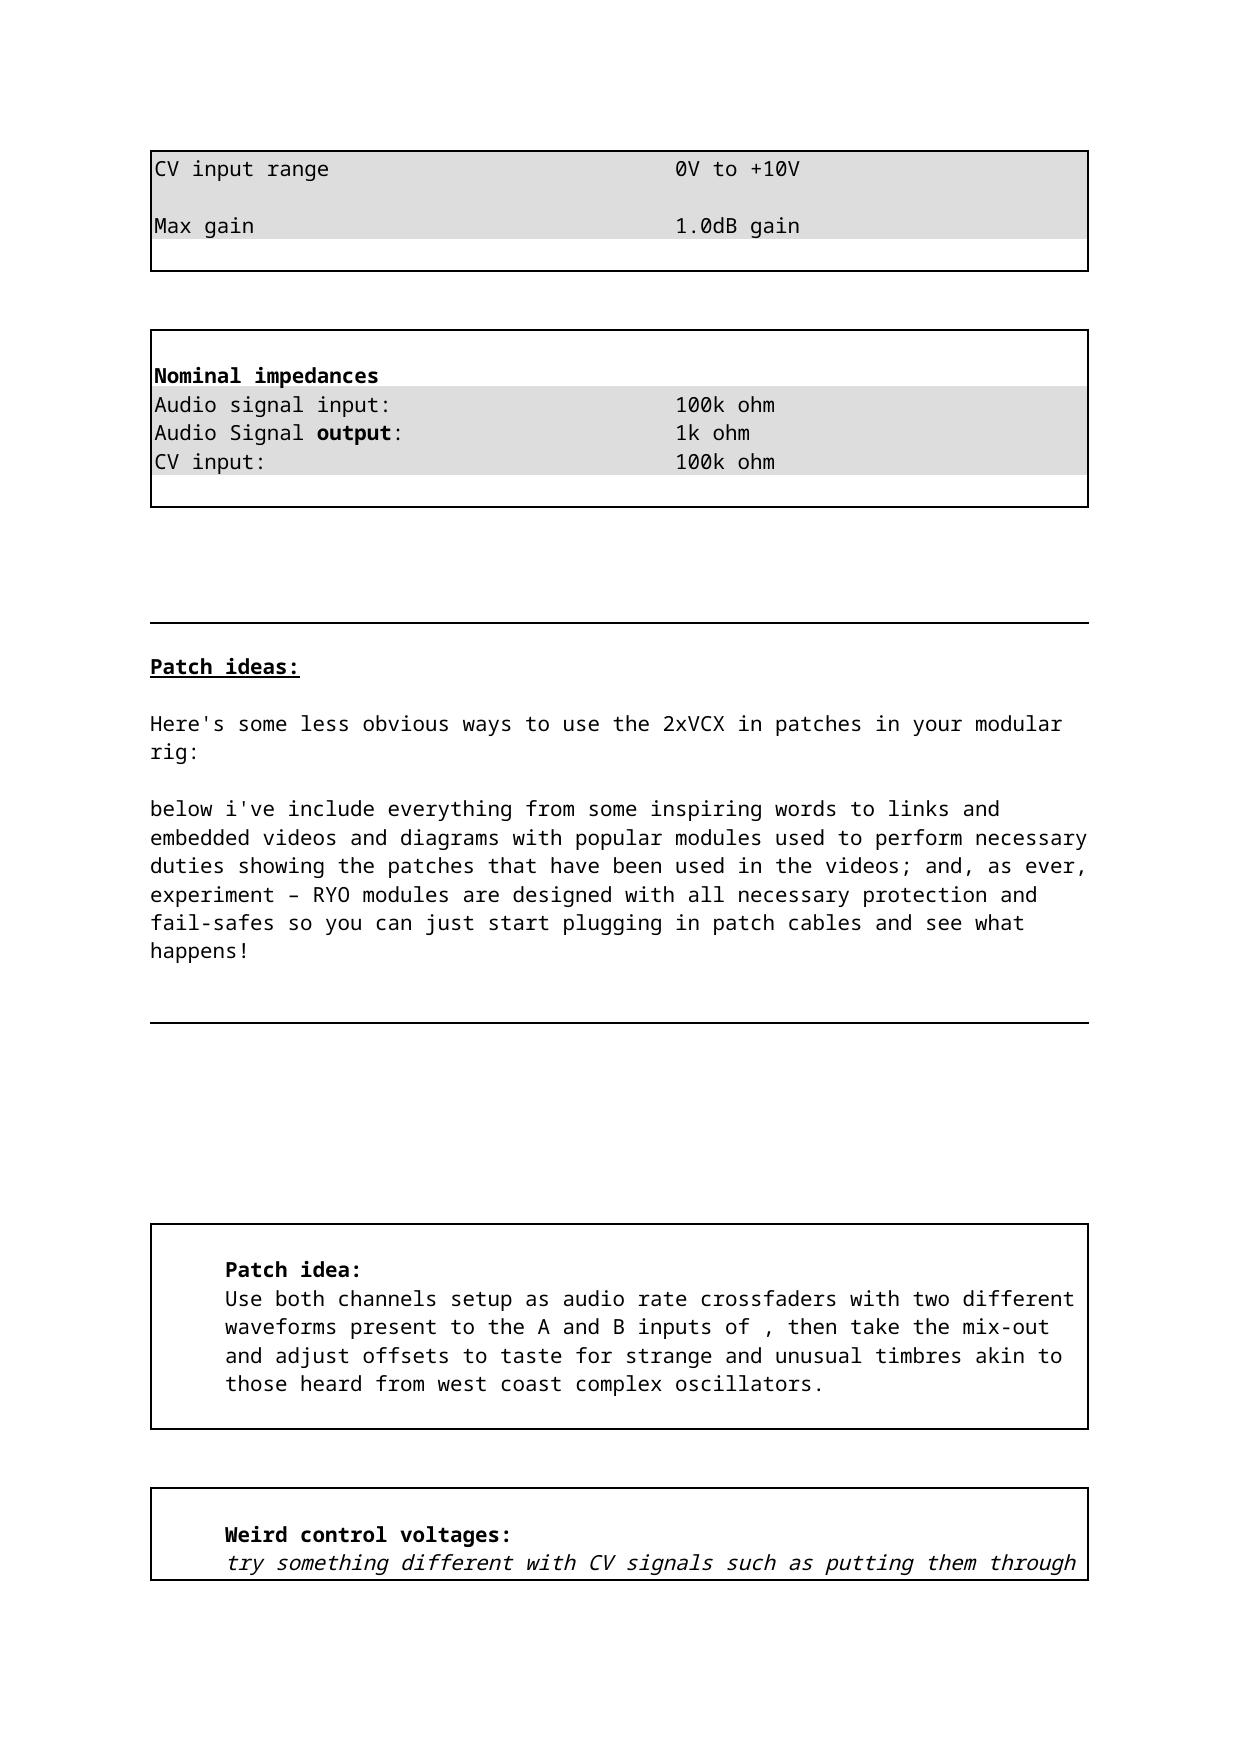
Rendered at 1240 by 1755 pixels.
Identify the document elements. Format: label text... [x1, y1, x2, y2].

text below i've include everything from some inspiring words to links and embedded videos and diagrams with popular modules used to perform necessary duties showing the patches that have been used in the videos; and, as ever, experiment – RYO modules are designed with all necessary protection and fail-safes so you can just start plugging in patch cables and see what happens! [150, 794, 1089, 965]
text Here's some less obvious ways to use the 2xVCX in patches in your modular rig: [150, 709, 1089, 766]
text CV input: 100k ohm [152, 443, 1087, 475]
text Nominal impedances [152, 357, 1087, 386]
text Patch idea: [152, 1251, 1087, 1280]
text Use both channels setup as audio rate crossfaders with two different waveforms present to the A and B inputs of , then take the mix-out and adjust offsets to taste for strange and unusual timbres akin to those heard from west coast complex oscillators. [152, 1280, 1087, 1398]
text Weird control voltages: [152, 1516, 1087, 1544]
text Patch ideas: [150, 652, 1089, 681]
text CV input range 0V to +10V [152, 152, 1087, 178]
text Audio signal input: 100k ohm Audio Signal output: 1k ohm [152, 386, 1087, 443]
text Max gain 1.0dB gain [152, 207, 1087, 239]
text try something different with CV signals such as putting them through [152, 1544, 1087, 1579]
